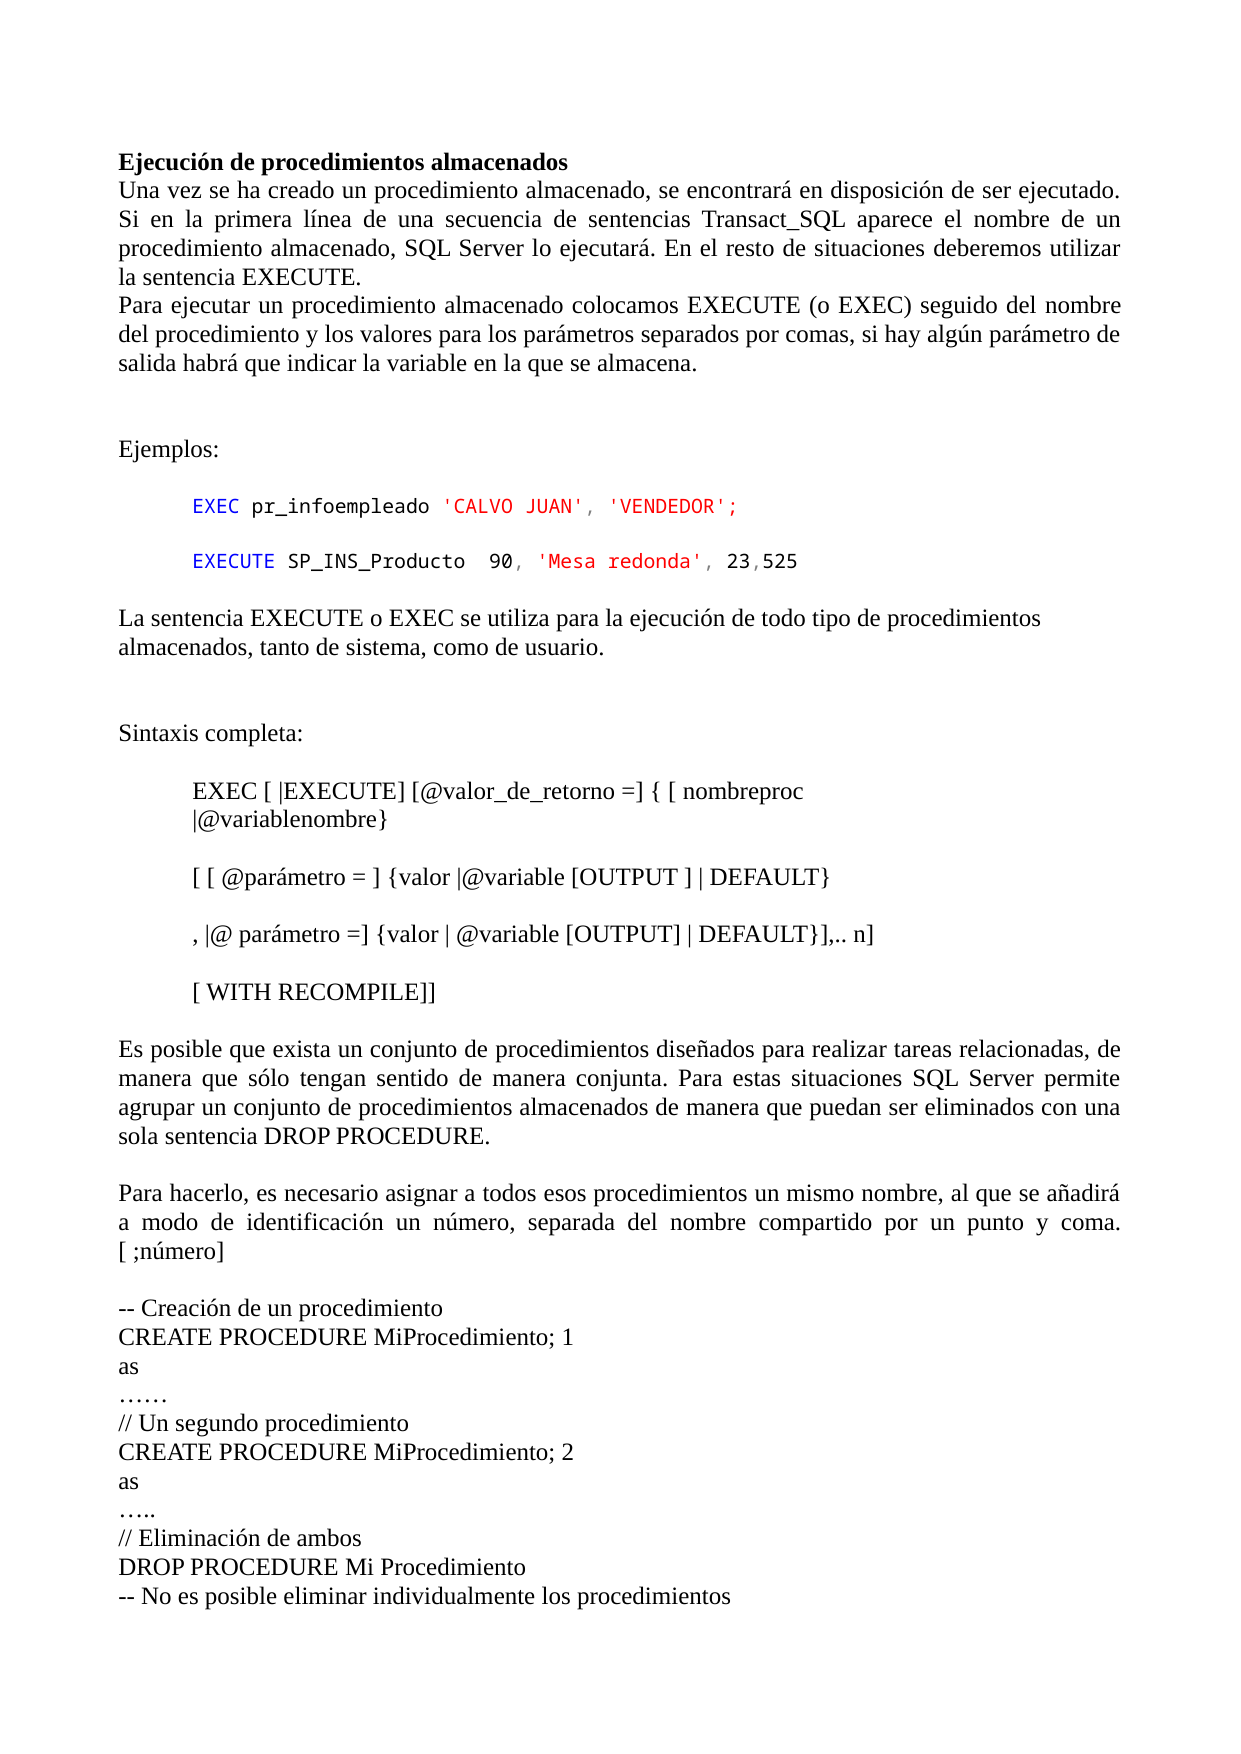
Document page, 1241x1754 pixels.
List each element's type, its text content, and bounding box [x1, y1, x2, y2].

text |@variablenombre} [192, 804, 1122, 833]
text [ [ @parámetro = ] {valor |@variable [OUTPUT ] | DEFAULT} [192, 862, 1122, 891]
text Una vez se ha creado un procedimiento almacenado, se encontrará en disposición de ser ejecutado. Si en la primera línea de una secuencia de sentencias Transact_SQL aparece el nombre de un procedimiento almacenado, SQL Server lo ejecutará. En el resto de situaciones deberemos utilizar la sentencia EXECUTE. [118, 176, 1122, 291]
text [ WITH RECOMPILE]] [192, 977, 1122, 1006]
text -- No es posible eliminar individualmente los procedimientos [118, 1581, 1122, 1609]
text CREATE PROCEDURE MiProcedimiento; 2 [118, 1437, 1122, 1466]
text Para ejecutar un procedimiento almacenado colocamos EXECUTE (o EXEC) seguido del nombre del procedimiento y los valores para los parámetros separados por comas, si hay algún parámetro de salida habrá que indicar la variable en la que se almacena. [118, 291, 1122, 377]
text , |@ parámetro =] {valor | @variable [OUTPUT] | DEFAULT}],.. n] [192, 919, 1122, 948]
text La sentencia EXECUTE o EXEC se utiliza para la ejecución de todo tipo de procedimientos [118, 603, 1122, 632]
text EXECUTE SP_INS_Producto 90, 'Mesa redonda', 23,525 [192, 548, 1122, 574]
text CREATE PROCEDURE MiProcedimiento; 1 [118, 1322, 1122, 1351]
text Para hacerlo, es necesario asignar a todos esos procedimientos un mismo nombre, al que se añadirá a modo de identificación un número, separada del nombre compartido por un punto y coma. [ ;número] [118, 1178, 1122, 1264]
text …… [118, 1379, 1122, 1408]
text Es posible que exista un conjunto de procedimientos diseñados para realizar tareas relacionadas, de manera que sólo tengan sentido de manera conjunta. Para estas situaciones SQL Server permite agrupar un conjunto de procedimientos almacenados de manera que puedan ser eliminados con una sola sentencia DROP PROCEDURE. [118, 1034, 1122, 1149]
text ….. [118, 1494, 1122, 1523]
text DROP PROCEDURE Mi Procedimiento [118, 1552, 1122, 1581]
text Ejecución de procedimientos almacenados [118, 147, 1122, 176]
text EXEC [ |EXECUTE] [@valor_de_retorno =] { [ nombreproc [192, 776, 1122, 804]
text -- Creación de un procedimiento [118, 1293, 1122, 1322]
text // Un segundo procedimiento [118, 1408, 1122, 1437]
text Ejemplos: [118, 434, 1122, 463]
text EXEC pr_infoempleado 'CALVO JUAN', 'VENDEDOR'; [192, 492, 1122, 519]
text // Eliminación de ambos [118, 1523, 1122, 1552]
text as [118, 1466, 1122, 1494]
text almacenados, tanto de sistema, como de usuario. [118, 632, 1122, 661]
text as [118, 1351, 1122, 1379]
text Sintaxis completa: [118, 718, 1122, 747]
